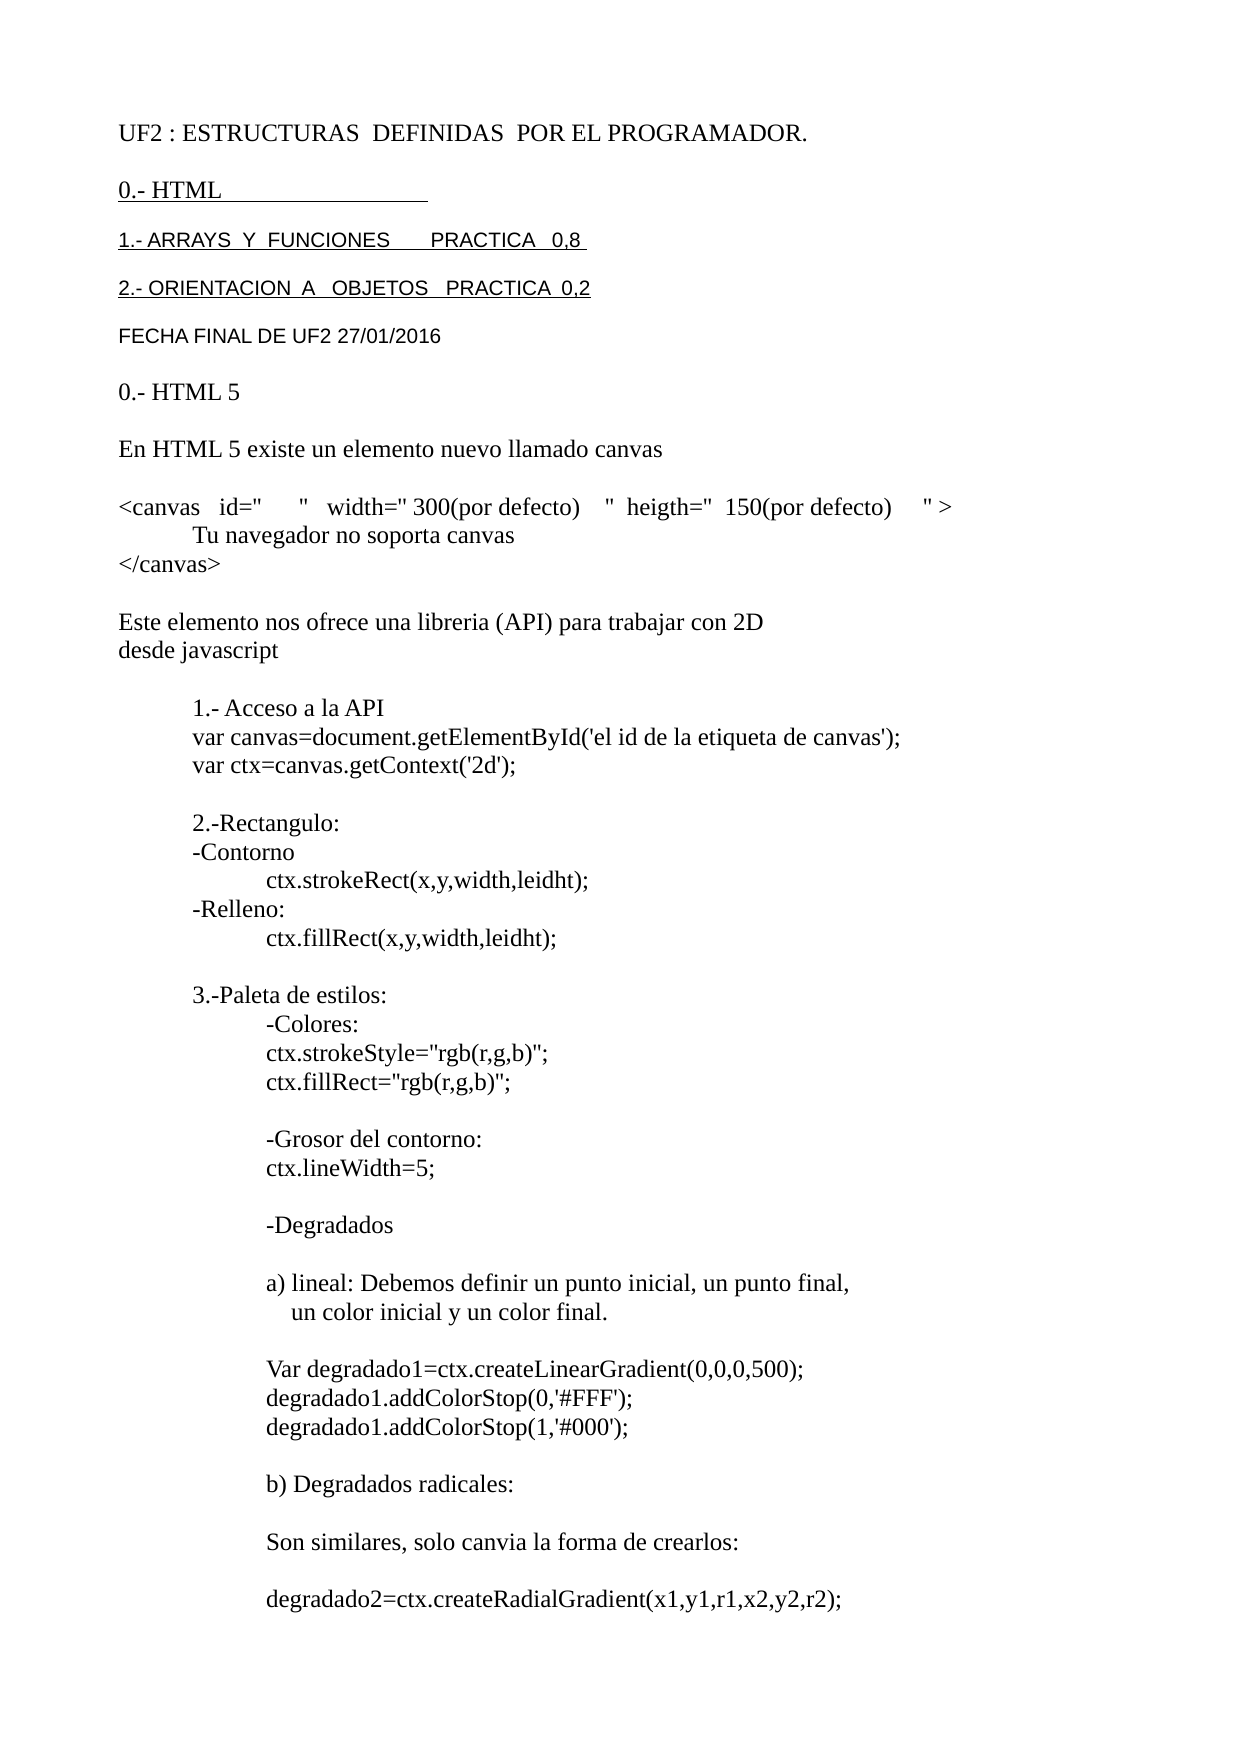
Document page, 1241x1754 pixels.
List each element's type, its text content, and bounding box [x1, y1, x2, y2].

text 1.- Acceso a la API [118, 693, 1122, 722]
text En HTML 5 existe un elemento nuevo llamado canvas [118, 434, 1122, 463]
text </canvas> [118, 549, 1122, 578]
text FECHA FINAL DE UF2 27/01/2016 [118, 324, 1122, 348]
text desde javascript [118, 636, 1122, 664]
text -Grosor del contorno: [118, 1124, 1122, 1153]
text <canvas id='' '' width='' 300(por defecto) '' heigth='' 150(por defecto) '' > [118, 492, 1122, 521]
text 2.-Rectangulo: [118, 808, 1122, 837]
text 3.-Paleta de estilos: [118, 981, 1122, 1009]
text Tu navegador no soporta canvas [118, 521, 1122, 549]
text un color inicial y un color final. [118, 1297, 1122, 1326]
text var canvas=document.getElementById('el id de la etiqueta de canvas'); [118, 722, 1122, 751]
text Este elemento nos ofrece una libreria (API) para trabajar con 2D [118, 607, 1122, 636]
text b) Degradados radicales: [118, 1469, 1122, 1498]
text 2.- ORIENTACION A OBJETOS PRACTICA 0,2 [118, 276, 1122, 300]
text ctx.lineWidth=5; [118, 1153, 1122, 1182]
text 0.- HTML 5 [118, 377, 1122, 406]
text -Relleno: [118, 894, 1122, 923]
text 0.- HTML [118, 176, 1122, 204]
text degradado1.addColorStop(1,'#000'); [118, 1412, 1122, 1441]
text Var degradado1=ctx.createLinearGradient(0,0,0,500); [118, 1354, 1122, 1383]
text 1.- ARRAYS Y FUNCIONES PRACTICA 0,8 [118, 228, 1122, 252]
text degradado1.addColorStop(0,'#FFF'); [118, 1383, 1122, 1412]
text a) lineal: Debemos definir un punto inicial, un punto final, [118, 1268, 1122, 1297]
text -Degradados [118, 1211, 1122, 1239]
text var ctx=canvas.getContext('2d'); [118, 751, 1122, 779]
text -Contorno [118, 837, 1122, 866]
text UF2 : ESTRUCTURAS DEFINIDAS POR EL PROGRAMADOR. [118, 118, 1122, 147]
text ctx.fillRect=''rgb(r,g,b)''; [118, 1067, 1122, 1096]
text ctx.strokeStyle=''rgb(r,g,b)''; [118, 1038, 1122, 1067]
text -Colores: [118, 1009, 1122, 1038]
text ctx.fillRect(x,y,width,leidht); [118, 923, 1122, 952]
text degradado2=ctx.createRadialGradient(x1,y1,r1,x2,y2,r2); [118, 1584, 1122, 1613]
text ctx.strokeRect(x,y,width,leidht); [118, 866, 1122, 894]
text Son similares, solo canvia la forma de crearlos: [118, 1527, 1122, 1556]
